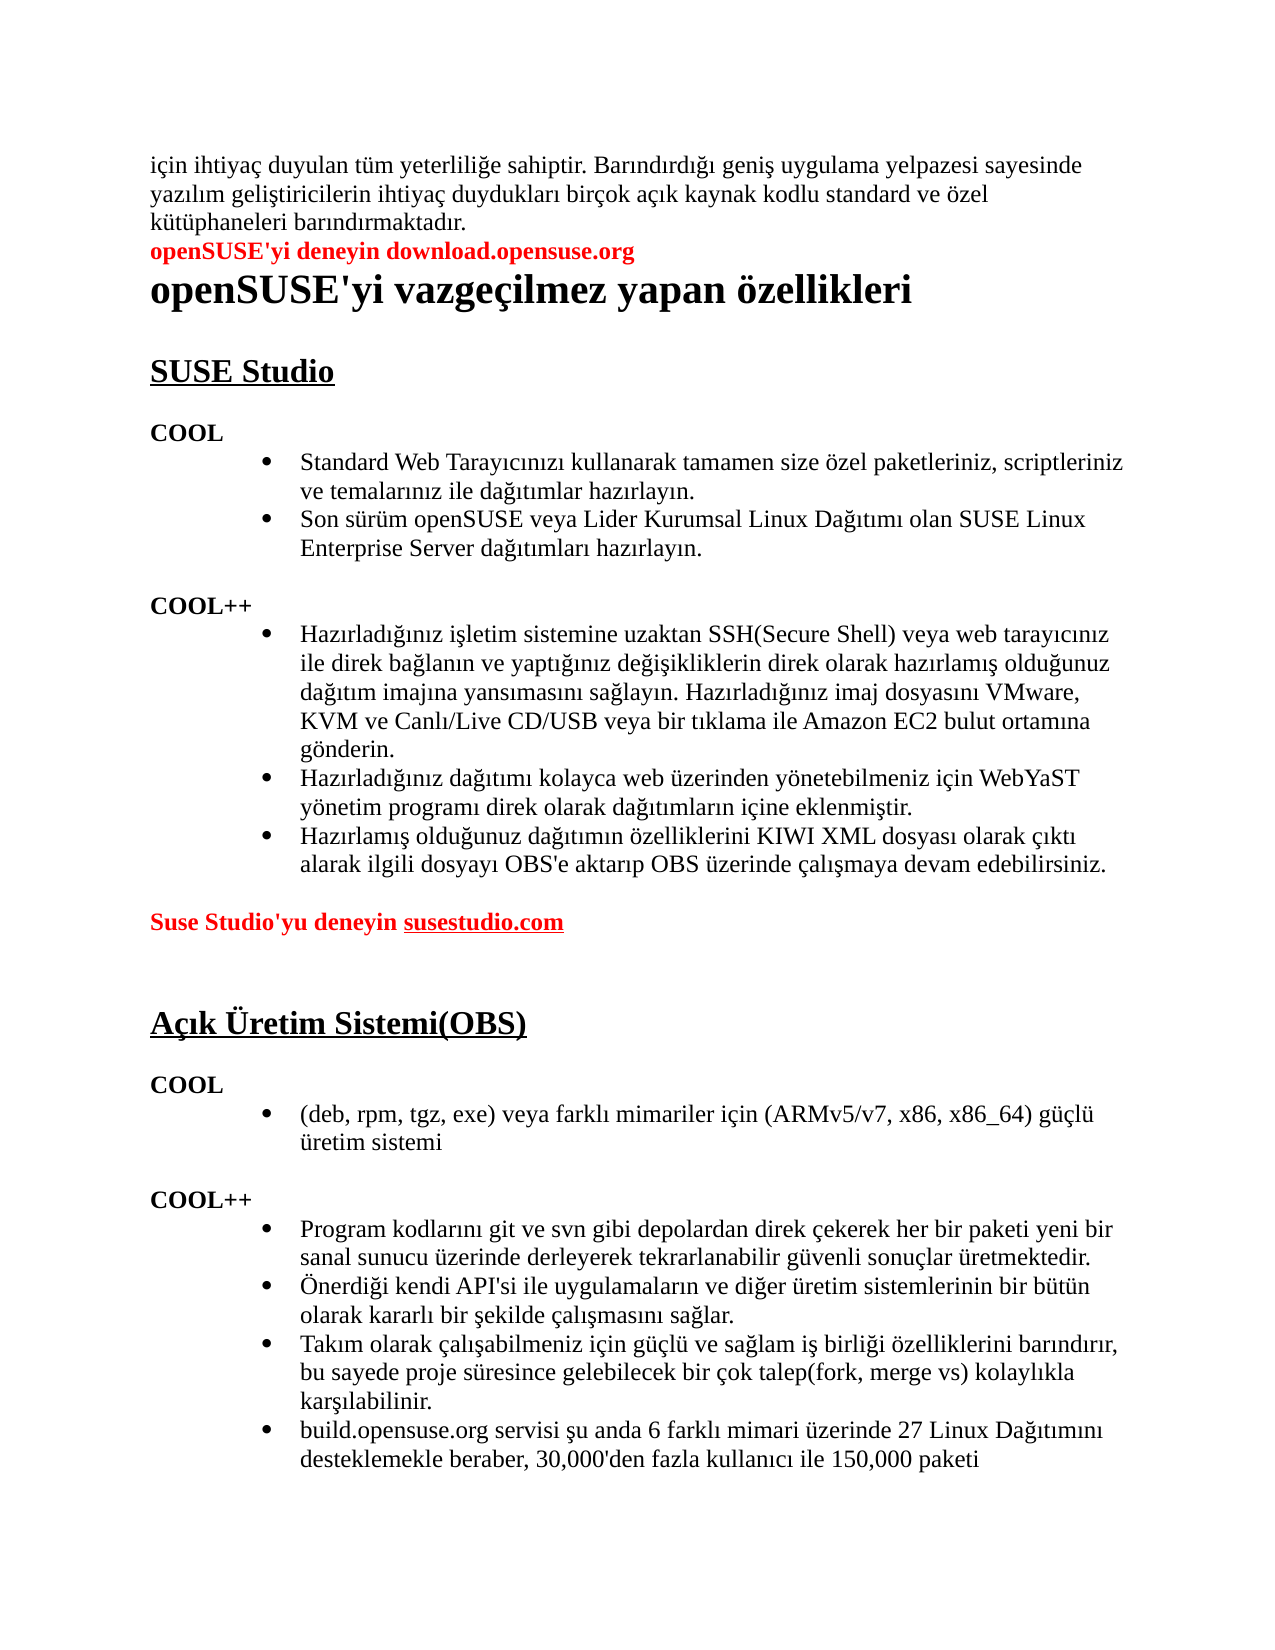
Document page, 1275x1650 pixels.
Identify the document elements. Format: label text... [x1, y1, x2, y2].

list Hazırladığınız dağıtımı kolayca web üzerinden yönetebilmeniz için WebYaST yönetim programı direk olarak dağıtımların içine eklenmiştir. [262, 763, 1125, 821]
text SUSE Studio [150, 351, 1125, 389]
list Son sürüm openSUSE veya Lider Kurumsal Linux Dağıtımı olan SUSE Linux Enterprise Server dağıtımları hazırlayın. [262, 504, 1125, 562]
list Hazırlamış olduğunuz dağıtımın özelliklerini KIWI XML dosyası olarak çıktı alarak ilgili dosyayı OBS'e aktarıp OBS üzerinde çalışmaya devam edebilirsiniz. [262, 821, 1125, 878]
text için ihtiyaç duyulan tüm yeterliliğe sahiptir. Barındırdığı geniş uygulama yelpazesi sayesinde yazılım geliştiricilerin ihtiyaç duydukları birçok açık kaynak kodlu standard ve özel kütüphaneleri barındırmaktadır. [150, 150, 1125, 236]
list Program kodlarını git ve svn gibi depolardan direk çekerek her bir paketi yeni bir sanal sunucu üzerinde derleyerek tekrarlanabilir güvenli sonuçlar üretmektedir. [262, 1214, 1125, 1271]
text openSUSE'yi vazgeçilmez yapan özellikleri [150, 265, 1125, 313]
text openSUSE'yi deneyin download.opensuse.org [150, 236, 1125, 265]
list Hazırladığınız işletim sistemine uzaktan SSH(Secure Shell) veya web tarayıcınız ile direk bağlanın ve yaptığınız değişikliklerin direk olarak hazırlamış olduğunuz dağıtım imajına yansımasını sağlayın. Hazırladığınız imaj dosyasını VMware, KVM ve Canlı/Live CD/USB veya bir tıklama ile Amazon EC2 bulut ortamına gönderin. [262, 619, 1125, 763]
text COOL++ [150, 1185, 1125, 1214]
text COOL++ [150, 591, 1125, 619]
list Takım olarak çalışabilmeniz için güçlü ve sağlam iş birliği özelliklerini barındırır, bu sayede proje süresince gelebilecek bir çok talep(fork, merge vs) kolaylıkla karşılabilinir. [262, 1329, 1125, 1415]
list Standard Web Tarayıcınızı kullanarak tamamen size özel paketleriniz, scriptleriniz ve temalarınız ile dağıtımlar hazırlayın. [262, 447, 1125, 504]
list Önerdiği kendi API'si ile uygulamaların ve diğer üretim sistemlerinin bir bütün olarak kararlı bir şekilde çalışmasını sağlar. [262, 1271, 1125, 1329]
text COOL [150, 418, 1125, 447]
text COOL [150, 1070, 1125, 1099]
text Suse Studio'yu deneyin susestudio.com [150, 907, 1125, 936]
list build.opensuse.org servisi şu anda 6 farklı mimari üzerinde 27 Linux Dağıtımını desteklemekle beraber, 30,000'den fazla kullanıcı ile 150,000 paketi hazırlamaktadır. [262, 1415, 1125, 1472]
text Açık Üretim Sistemi(OBS) [150, 1003, 1125, 1041]
list (deb, rpm, tgz, exe) veya farklı mimariler için (ARMv5/v7, x86, x86_64) güçlü üretim sistemi [262, 1099, 1125, 1156]
